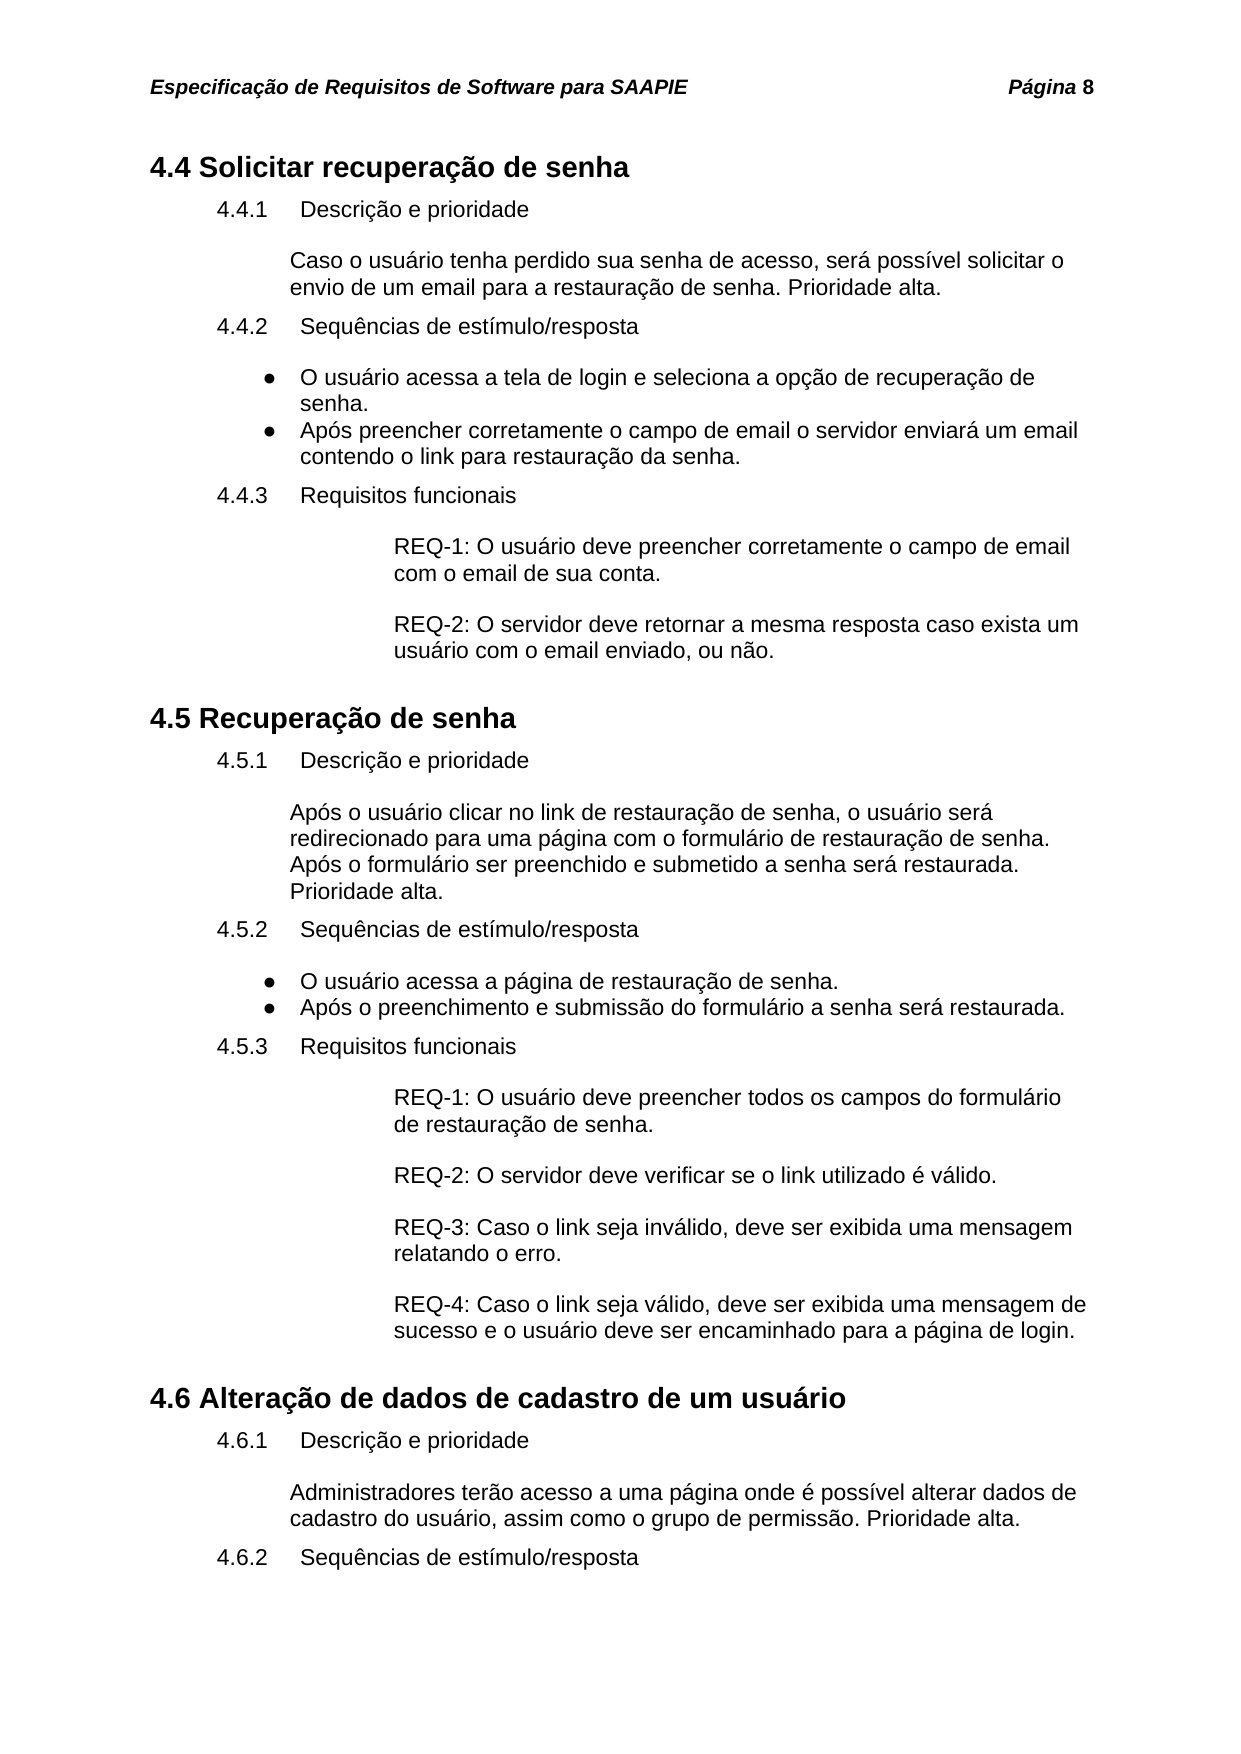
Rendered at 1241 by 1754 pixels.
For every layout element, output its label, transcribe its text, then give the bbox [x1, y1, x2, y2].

text 4.4.3 Requisitos funcionais [217, 482, 1090, 508]
text Após o usuário clicar no link de restauração de senha, o usuário será redirecionado para uma página com o formulário de restauração de senha. Após o formulário ser preenchido e submetido a senha será restaurada. Prioridade alta. [289, 798, 1090, 904]
subtitle 4.6 Alteração de dados de cadastro de um usuário [150, 1381, 1090, 1415]
list O usuário acessa a página de restauração de senha. [262, 968, 1090, 994]
text 4.5.1 Descrição e prioridade [217, 747, 1090, 773]
text 4.4.1 Descrição e prioridade [217, 196, 1090, 222]
text REQ-1: O usuário deve preencher corretamente o campo de email com o email de sua conta. [394, 533, 1090, 586]
list O usuário acessa a tela de login e seleciona a opção de recuperação de senha. [262, 364, 1090, 417]
text 4.5.2 Sequências de estímulo/resposta [217, 916, 1090, 943]
text 4.6.2 Sequências de estímulo/resposta [217, 1544, 1090, 1570]
text 4.4.2 Sequências de estímulo/resposta [217, 313, 1090, 339]
list Após o preenchimento e submissão do formulário a senha será restaurada. [262, 994, 1090, 1021]
text REQ-3: Caso o link seja inválido, deve ser exibida uma mensagem relatando o erro. [394, 1213, 1090, 1266]
subtitle 4.4 Solicitar recuperação de senha [150, 150, 1090, 183]
text REQ-1: O usuário deve preencher todos os campos do formulário de restauração de senha. [394, 1084, 1090, 1137]
subtitle 4.5 Recuperação de senha [150, 701, 1090, 735]
text REQ-2: O servidor deve verificar se o link utilizado é válido. [394, 1162, 1090, 1188]
text REQ-2: O servidor deve retornar a mesma resposta caso exista um usuário com o email enviado, ou não. [394, 611, 1090, 664]
text 4.5.3 Requisitos funcionais [217, 1033, 1090, 1059]
text Caso o usuário tenha perdido sua senha de acesso, será possível solicitar o envio de um email para a restauração de senha. Prioridade alta. [289, 247, 1090, 300]
text Administradores terão acesso a uma página onde é possível alterar dados de cadastro do usuário, assim como o grupo de permissão. Prioridade alta. [289, 1479, 1090, 1531]
list Após preencher corretamente o campo de email o servidor enviará um email contendo o link para restauração da senha. [262, 417, 1090, 469]
text REQ-4: Caso o link seja válido, deve ser exibida uma mensagem de sucesso e o usuário deve ser encaminhado para a página de login. [394, 1291, 1090, 1344]
text 4.6.1 Descrição e prioridade [217, 1427, 1090, 1454]
